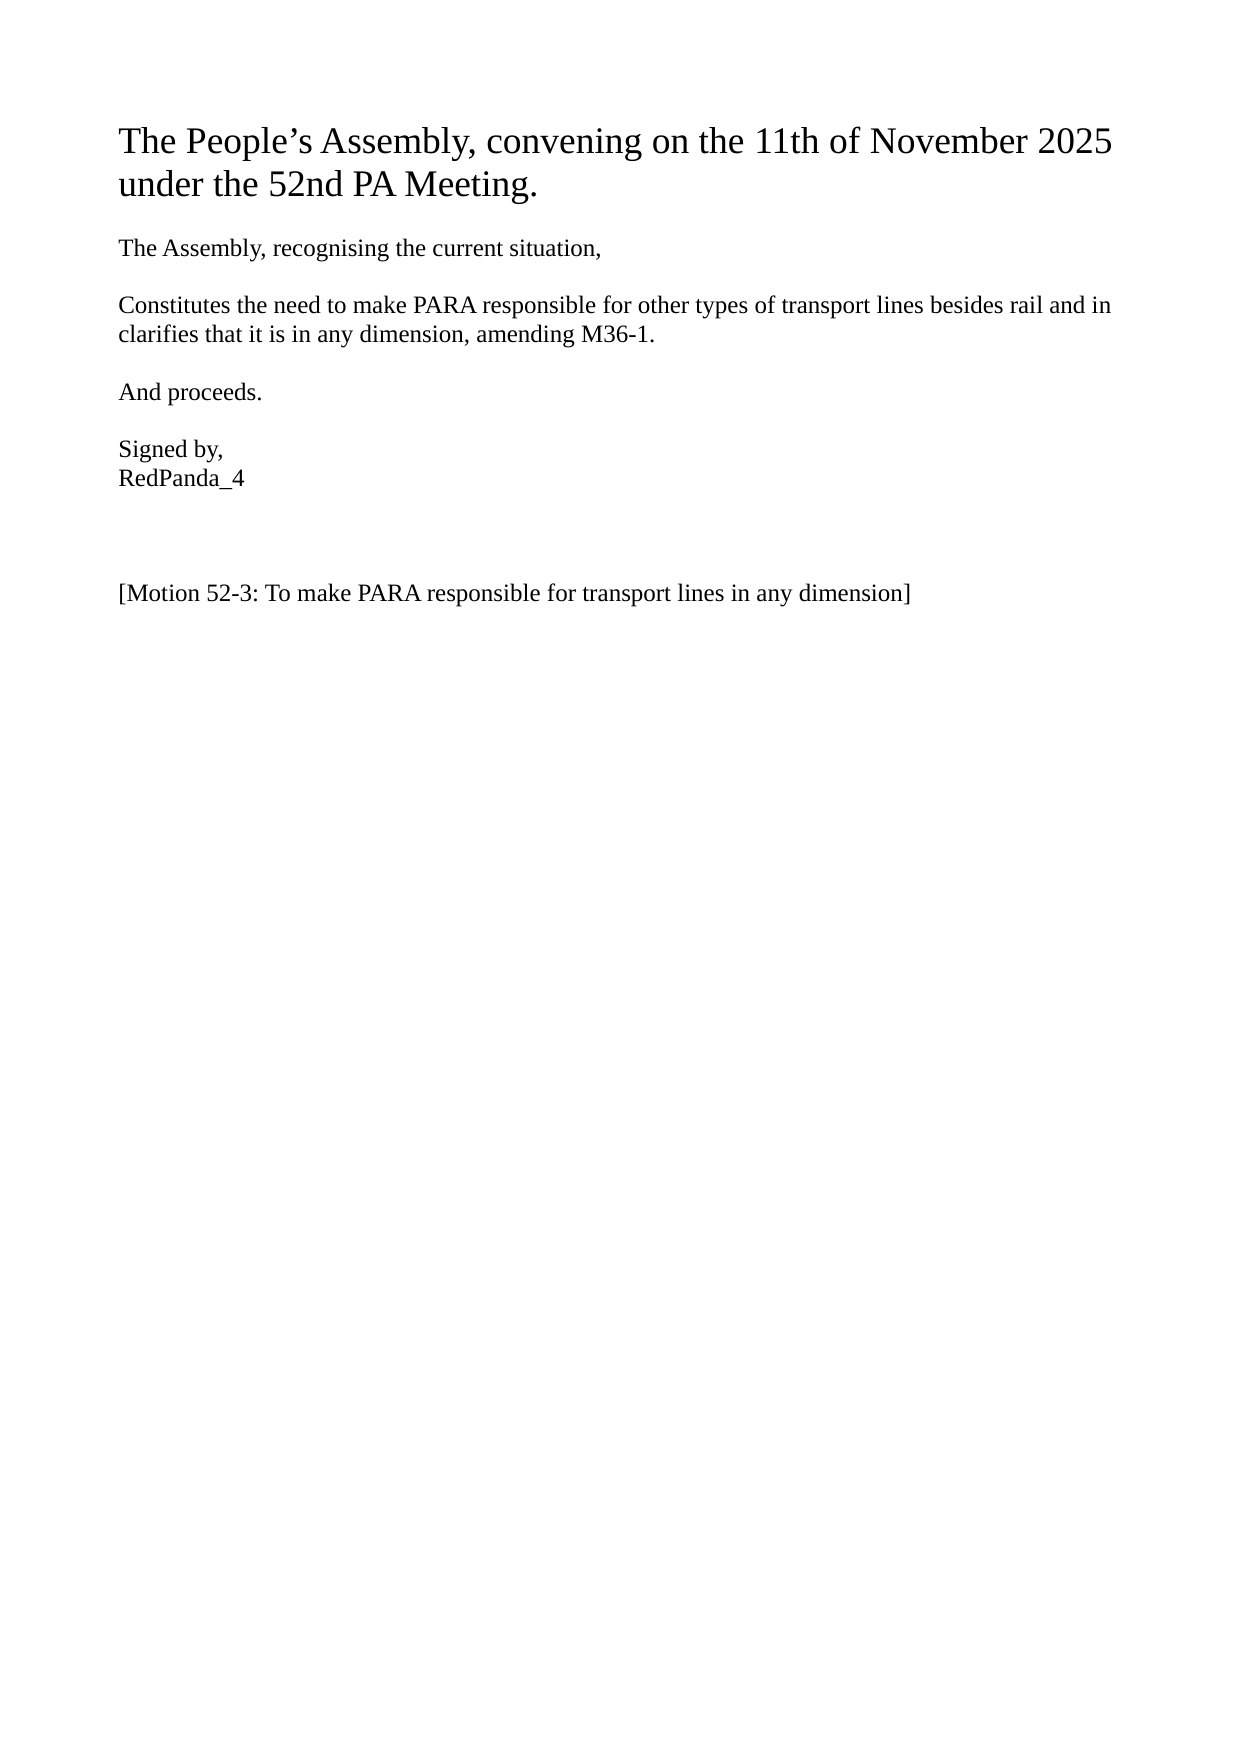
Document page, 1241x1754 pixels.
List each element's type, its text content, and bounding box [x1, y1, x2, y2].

text [Motion 52-3: To make PARA responsible for transport lines in any dimension] [118, 578, 1122, 607]
text RedPanda_4 [118, 463, 1122, 492]
text Constitutes the need to make PARA responsible for other types of transport lines besides rail and in clarifies that it is in any dimension, amending M36-1. [118, 291, 1122, 348]
text The People’s Assembly, convening on the 11th of November 2025 under the 52nd PA Meeting. [118, 118, 1122, 204]
text And proceeds. [118, 377, 1122, 406]
text The Assembly, recognising the current situation, [118, 233, 1122, 262]
text Signed by, [118, 434, 1122, 463]
